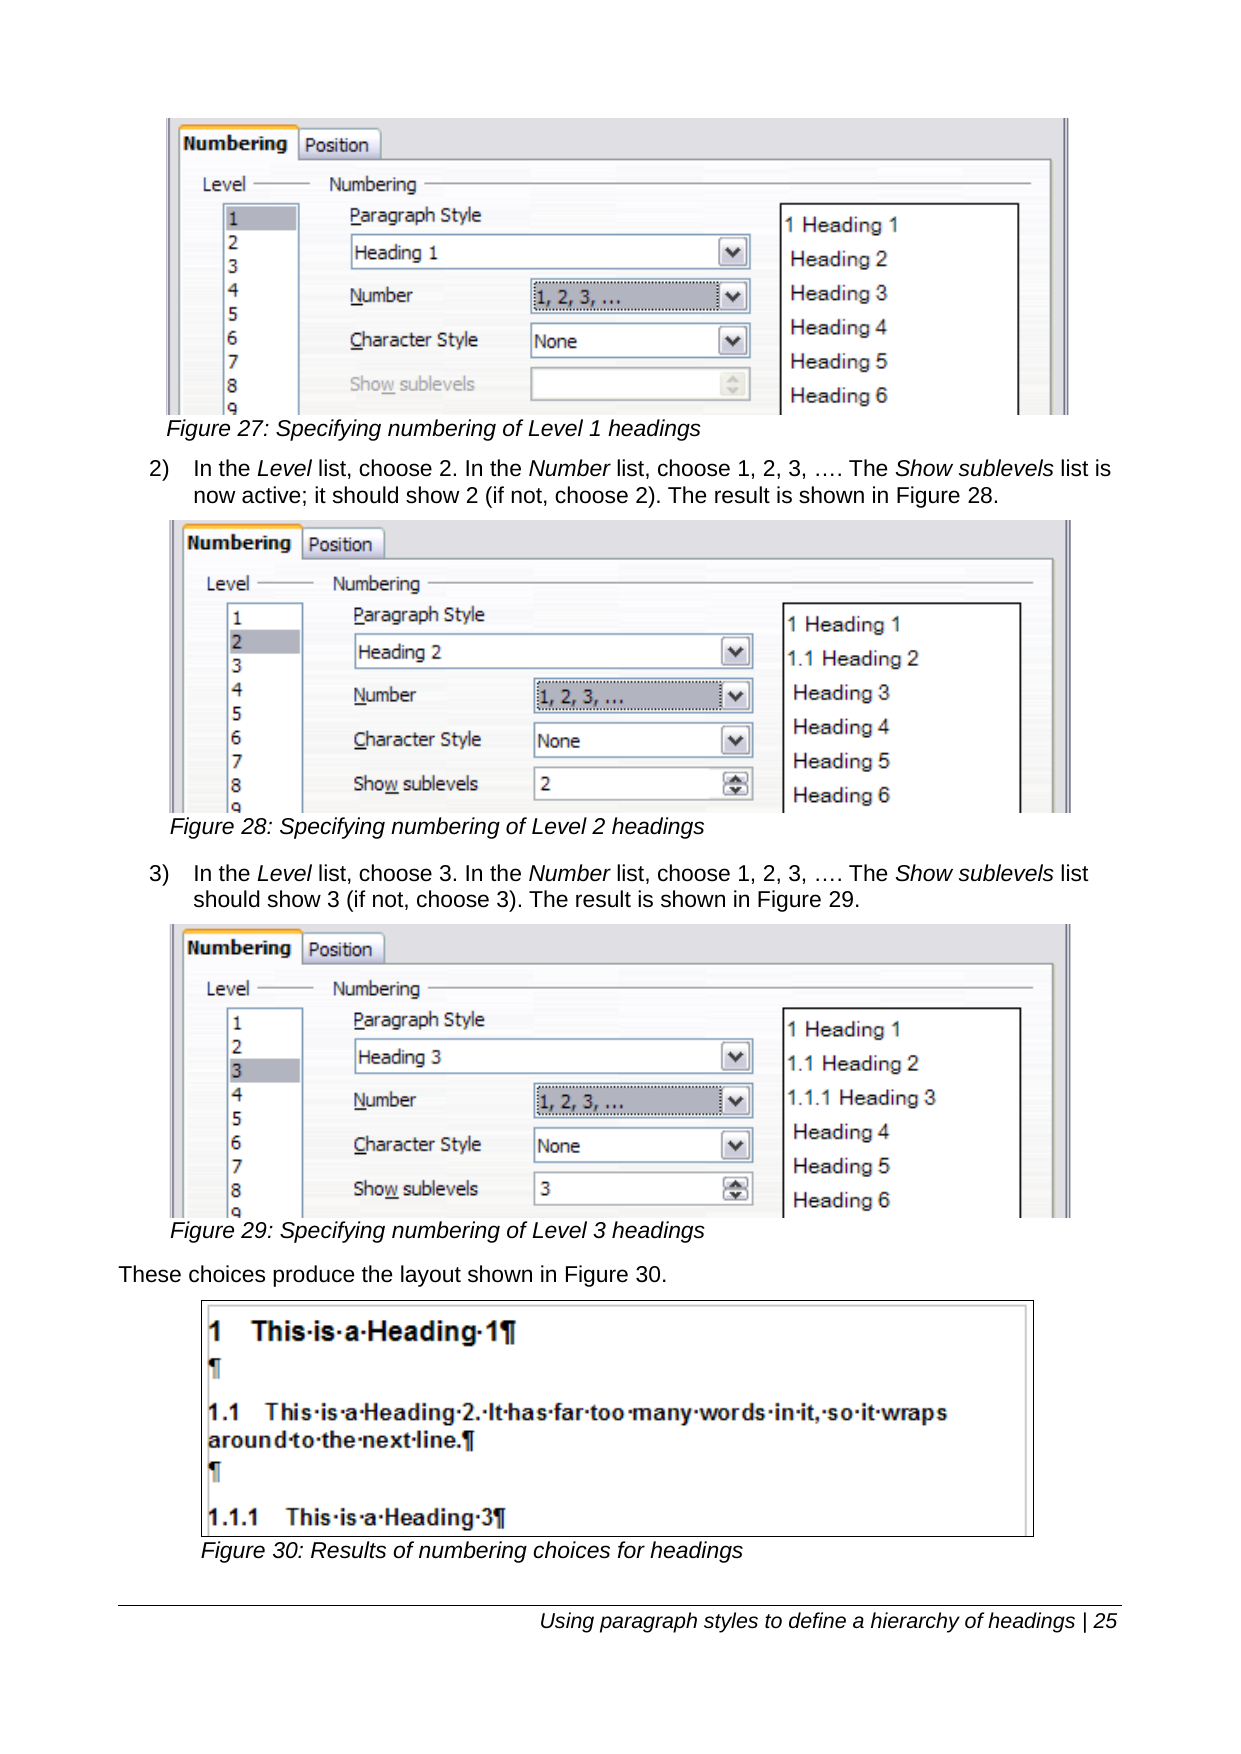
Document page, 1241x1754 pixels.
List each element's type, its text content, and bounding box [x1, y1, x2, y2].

list In the Level list, choose 2. In the Number list, choose 1, 2, 3, …. The Show sublevels list is now active; it should show 2 (if not, choose 2). The result is shown in Figure 28. [169, 455, 1122, 508]
text These choices produce the layout shown in Figure 30. [118, 1261, 1122, 1287]
picture [166, 118, 1069, 415]
picture [169, 924, 1071, 1218]
text Figure 29: Specifying numbering of Level 3 headings [170, 1218, 1070, 1244]
picture [169, 520, 1071, 813]
list In the Level list, choose 3. In the Number list, choose 1, 2, 3, …. The Show sublevels list should show 3 (if not, choose 3). The result is shown in Figure 29. [169, 860, 1122, 913]
picture [202, 1301, 1033, 1536]
text Figure 28: Specifying numbering of Level 2 headings [169, 813, 1071, 839]
text Figure 27: Specifying numbering of Level 1 headings [166, 415, 1074, 441]
text Figure 30: Results of numbering choices for headings [201, 1537, 1039, 1563]
